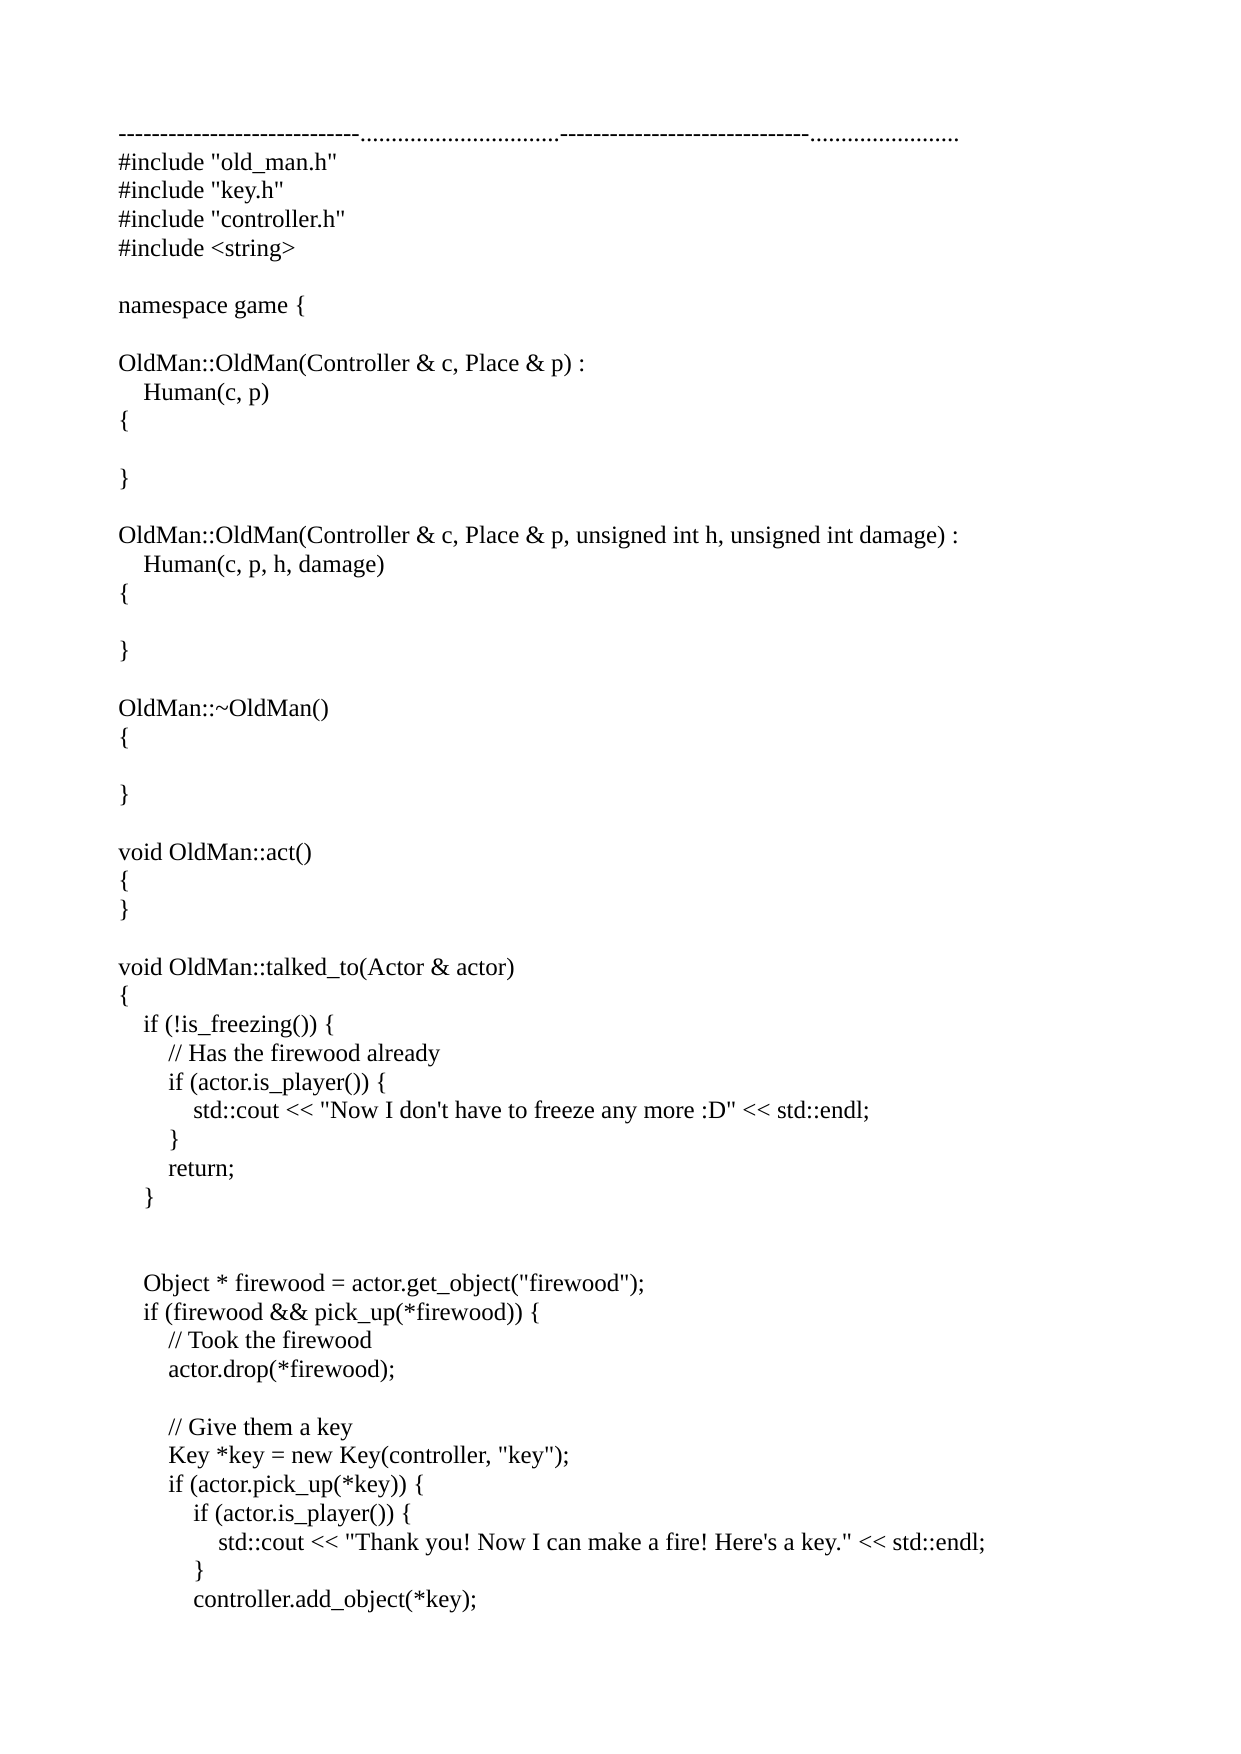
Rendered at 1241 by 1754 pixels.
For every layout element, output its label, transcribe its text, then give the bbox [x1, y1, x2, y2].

text -----------------------------................................------------------------------........................ [118, 118, 1122, 147]
text { [118, 981, 1122, 1009]
text std::cout << "Now I don't have to freeze any more :D" << std::endl; [118, 1096, 1122, 1124]
text } [118, 636, 1122, 664]
text { [118, 866, 1122, 894]
text } [118, 779, 1122, 808]
text namespace game { [118, 291, 1122, 319]
text return; [118, 1153, 1122, 1182]
text // Took the firewood [118, 1326, 1122, 1354]
text #include "controller.h" [118, 204, 1122, 233]
text Human(c, p) [118, 377, 1122, 406]
text OldMan::OldMan(Controller & c, Place & p, unsigned int h, unsigned int damage) : [118, 521, 1122, 549]
text OldMan::OldMan(Controller & c, Place & p) : [118, 348, 1122, 377]
text } [118, 1182, 1122, 1211]
text controller.add_object(*key); [118, 1584, 1122, 1613]
text #include <string> [118, 233, 1122, 262]
text if (!is_freezing()) { [118, 1009, 1122, 1038]
text if (firewood && pick_up(*firewood)) { [118, 1297, 1122, 1326]
text std::cout << "Thank you! Now I can make a fire! Here's a key." << std::endl; [118, 1527, 1122, 1556]
text } [118, 1124, 1122, 1153]
text if (actor.is_player()) { [118, 1067, 1122, 1096]
text // Give them a key [118, 1412, 1122, 1441]
text if (actor.pick_up(*key)) { [118, 1469, 1122, 1498]
text if (actor.is_player()) { [118, 1498, 1122, 1527]
text } [118, 463, 1122, 492]
text void OldMan::act() [118, 837, 1122, 866]
text Key *key = new Key(controller, "key"); [118, 1441, 1122, 1469]
text // Has the firewood already [118, 1038, 1122, 1067]
text { [118, 578, 1122, 607]
text } [118, 1556, 1122, 1584]
text Object * firewood = actor.get_object("firewood"); [118, 1268, 1122, 1297]
text #include "old_man.h" [118, 147, 1122, 176]
text Human(c, p, h, damage) [118, 549, 1122, 578]
text actor.drop(*firewood); [118, 1354, 1122, 1383]
text { [118, 722, 1122, 751]
text } [118, 894, 1122, 923]
text #include "key.h" [118, 176, 1122, 204]
text void OldMan::talked_to(Actor & actor) [118, 952, 1122, 981]
text OldMan::~OldMan() [118, 693, 1122, 722]
text { [118, 406, 1122, 434]
